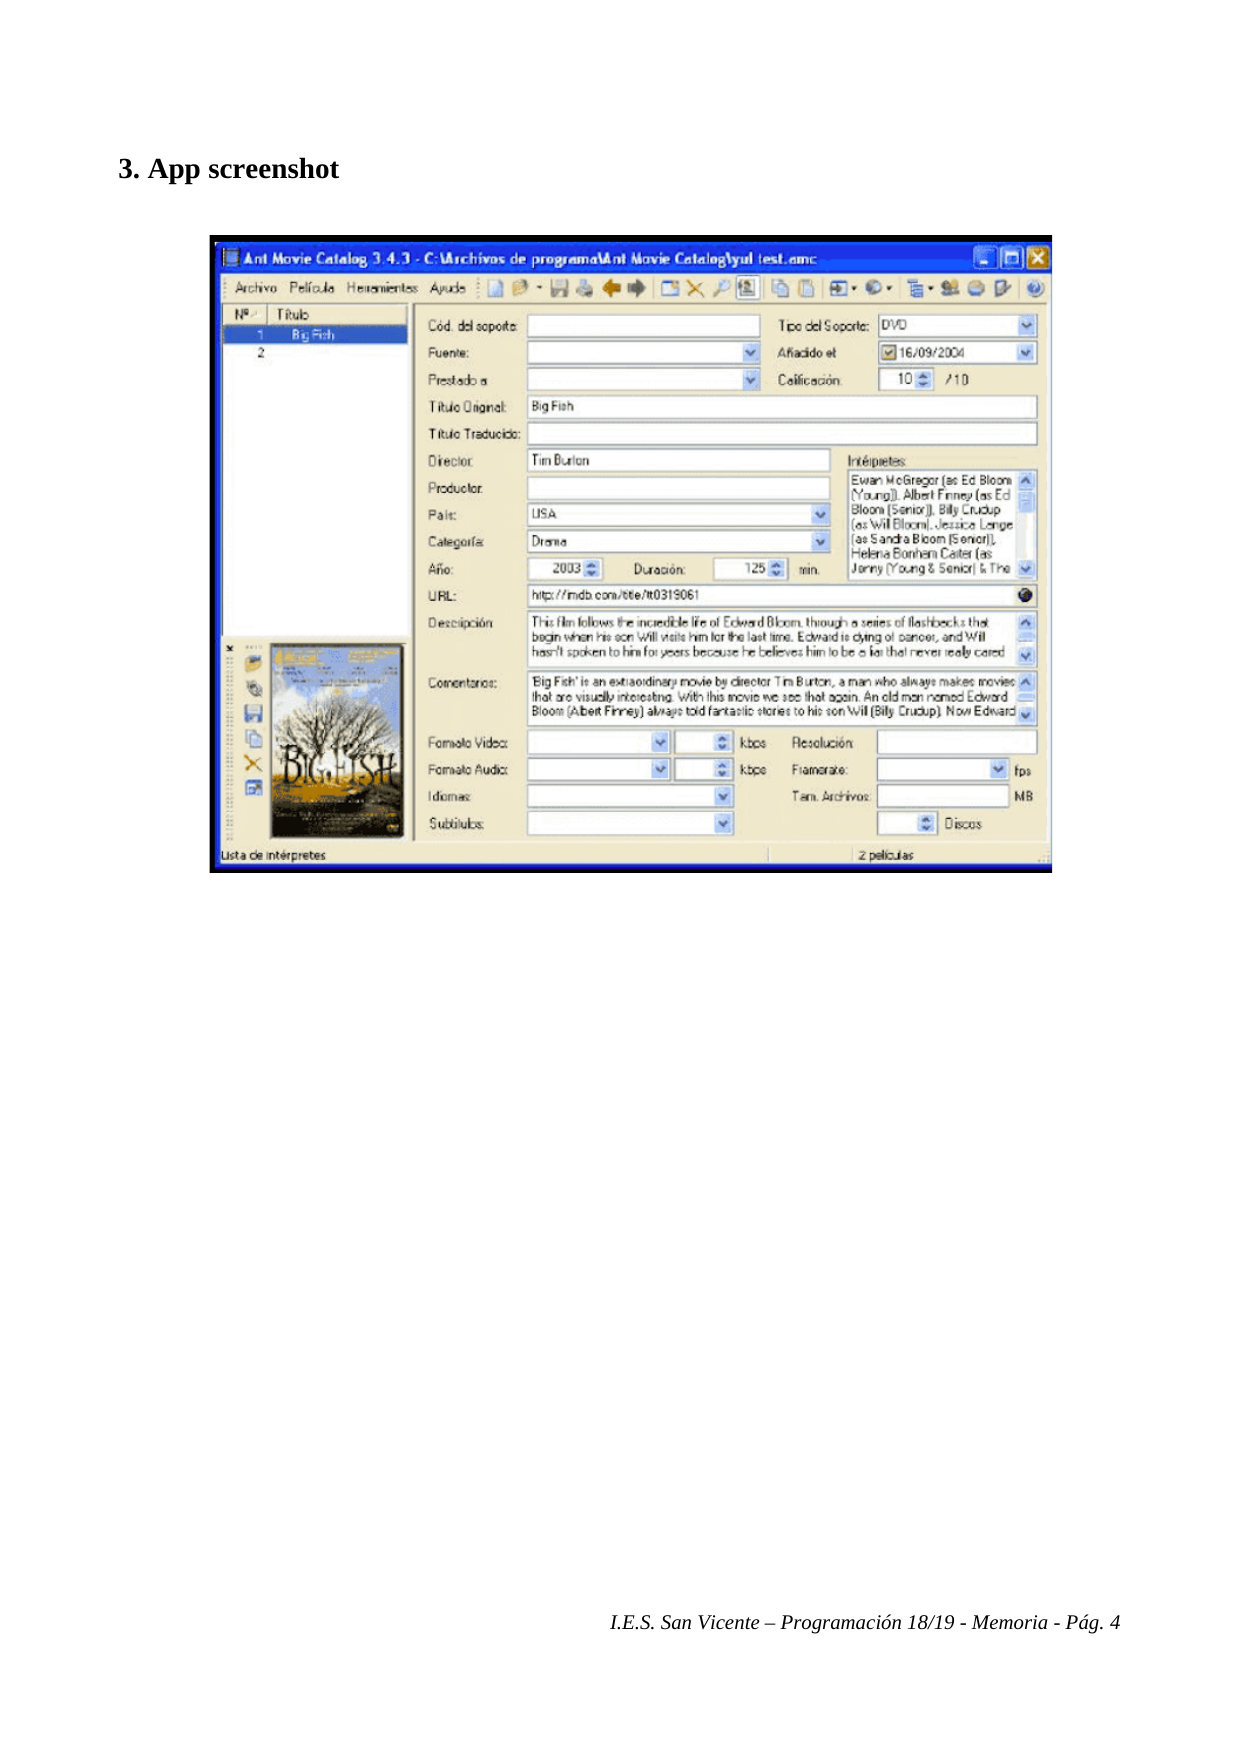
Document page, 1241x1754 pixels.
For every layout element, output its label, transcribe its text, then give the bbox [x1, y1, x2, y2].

subtitle 3. App screenshot [118, 152, 1122, 185]
picture [209, 235, 1053, 873]
